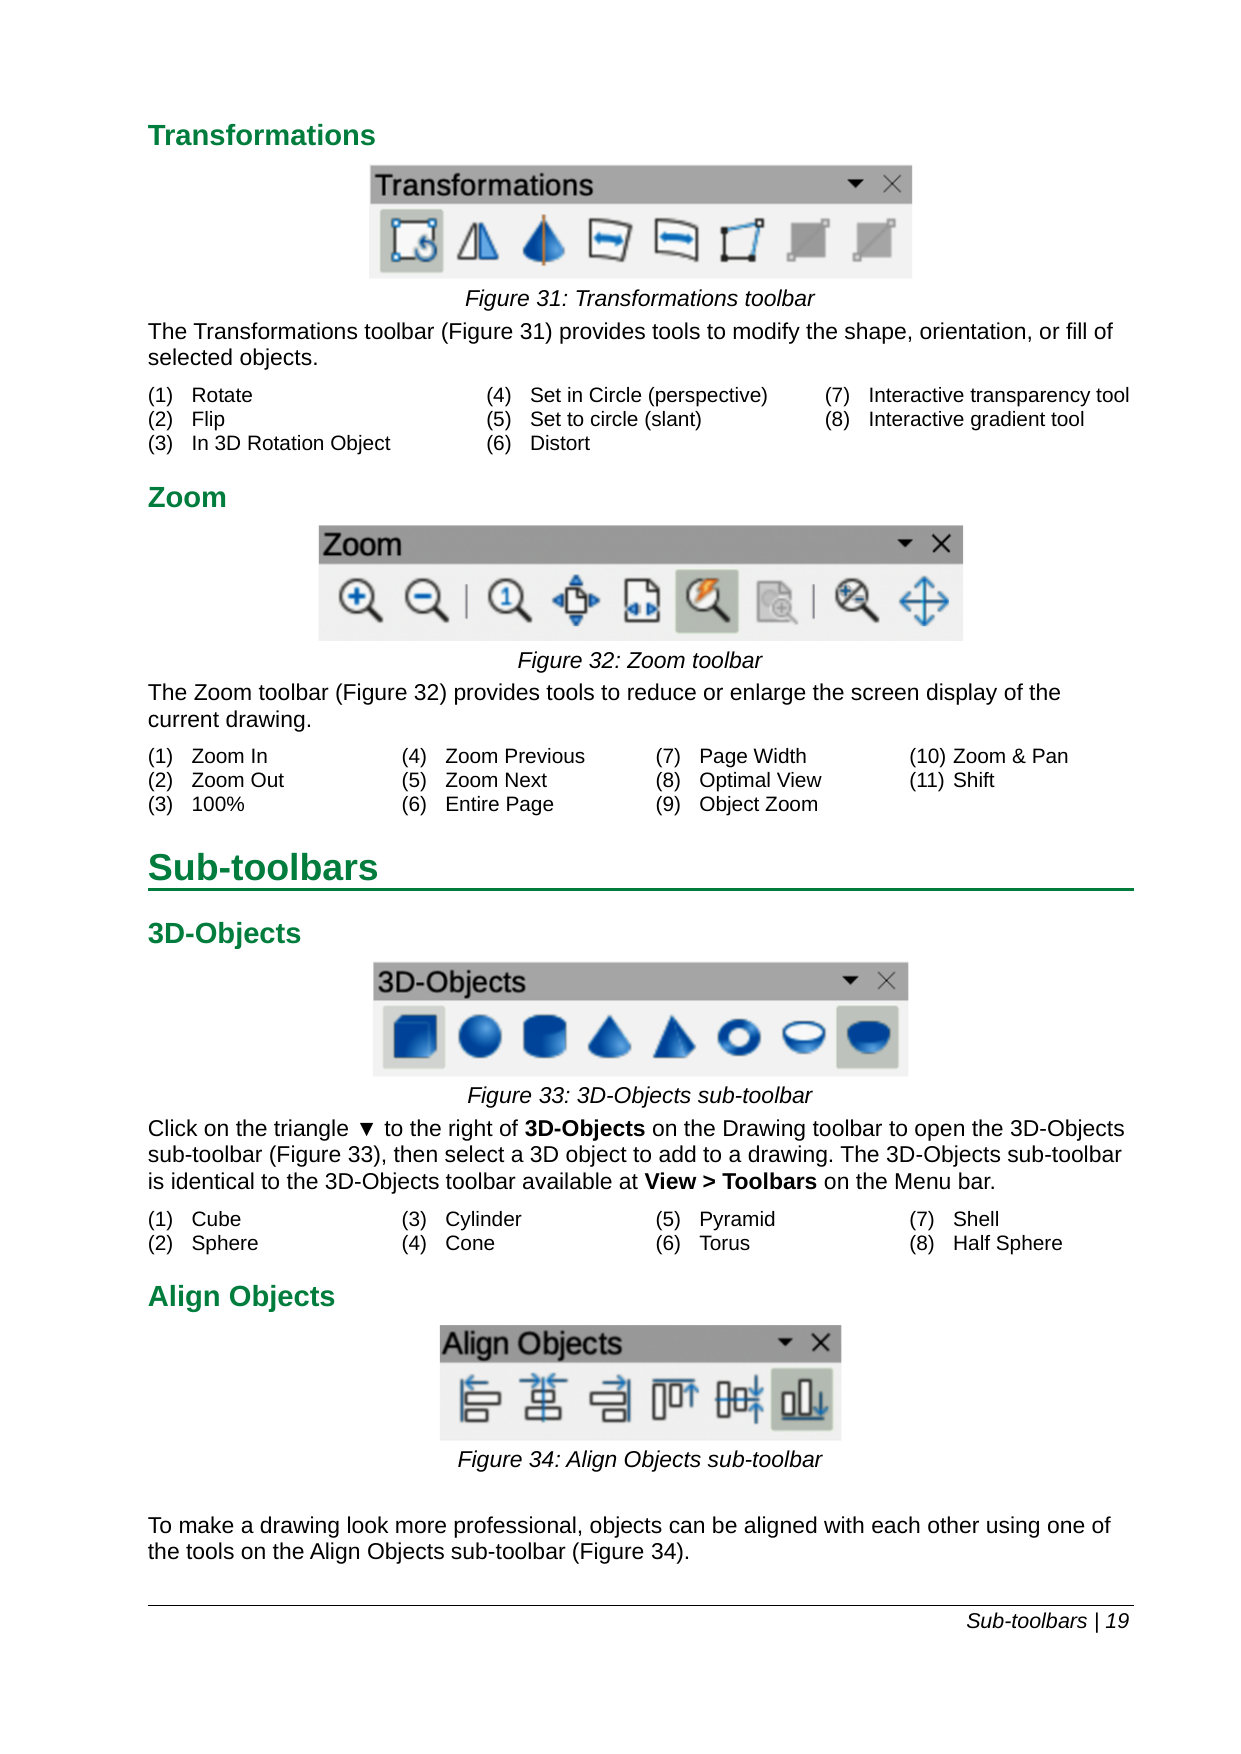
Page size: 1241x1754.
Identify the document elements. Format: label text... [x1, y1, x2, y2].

list Pyramid [655, 1207, 880, 1231]
subtitle 3D-Objects [148, 916, 1134, 949]
list Shell [909, 1207, 1134, 1231]
list In 3D Rotation Object [148, 431, 457, 455]
subtitle Sub-toolbars [148, 845, 1134, 888]
list Torus [655, 1231, 880, 1254]
list Click on the triangle ▼ to the right of 3D-Objects on the Drawing toolbar to open the 3D‑Objects sub-toolbar (Figure 33), then select a 3D object to add to a drawing. The 3D‑Objects sub-toolbar is identical to the 3D-Objects toolbar available at View > Toolbars on the Menu bar. [148, 1115, 1134, 1194]
list Set in Circle (perspective) [486, 383, 795, 407]
list Cylinder [401, 1207, 626, 1231]
list The Zoom toolbar (Figure 32) provides tools to reduce or enlarge the screen display of the current drawing. [148, 679, 1134, 732]
subtitle Transformations [148, 118, 1134, 152]
picture [372, 961, 909, 1077]
list Page Width [655, 744, 880, 768]
text Figure 31: Transformations toolbar [358, 285, 923, 311]
list Half Sphere [909, 1231, 1134, 1254]
list Zoom Out [148, 768, 372, 792]
list Zoom & Pan [909, 744, 1134, 768]
list Flip [148, 407, 457, 431]
subtitle Zoom [148, 480, 1134, 513]
list Object Zoom [655, 792, 880, 816]
picture [318, 525, 964, 641]
picture [439, 1325, 842, 1441]
text Figure 34: Align Objects sub-toolbar [431, 1446, 850, 1473]
text Figure 32: Zoom toolbar [314, 647, 967, 673]
list Zoom Next [401, 768, 626, 792]
list 100% [148, 792, 372, 816]
list Entire Page [401, 792, 626, 816]
list Set to circle (slant) [486, 407, 795, 431]
list Zoom In [148, 744, 372, 768]
list Rotate [148, 383, 457, 407]
subtitle Align Objects [148, 1279, 1134, 1313]
list Optimal View [655, 768, 880, 792]
list To make a drawing look more professional, objects can be aligned with each other using one of the tools on the Align Objects sub-toolbar (Figure 34). [148, 1512, 1134, 1564]
list The Transformations toolbar (Figure 31) provides tools to modify the shape, orientation, or fill of selected objects. [148, 318, 1134, 370]
list Cube [148, 1207, 372, 1231]
text Figure 33: 3D-Objects sub-toolbar [373, 1082, 909, 1109]
list Cone [401, 1231, 626, 1254]
list Zoom Previous [401, 744, 626, 768]
list Interactive transparency tool [824, 383, 1134, 407]
list Interactive gradient tool [824, 407, 1134, 431]
list Sphere [148, 1231, 372, 1254]
list Distort [486, 431, 795, 455]
list Shift [909, 768, 1134, 792]
picture [369, 164, 913, 279]
